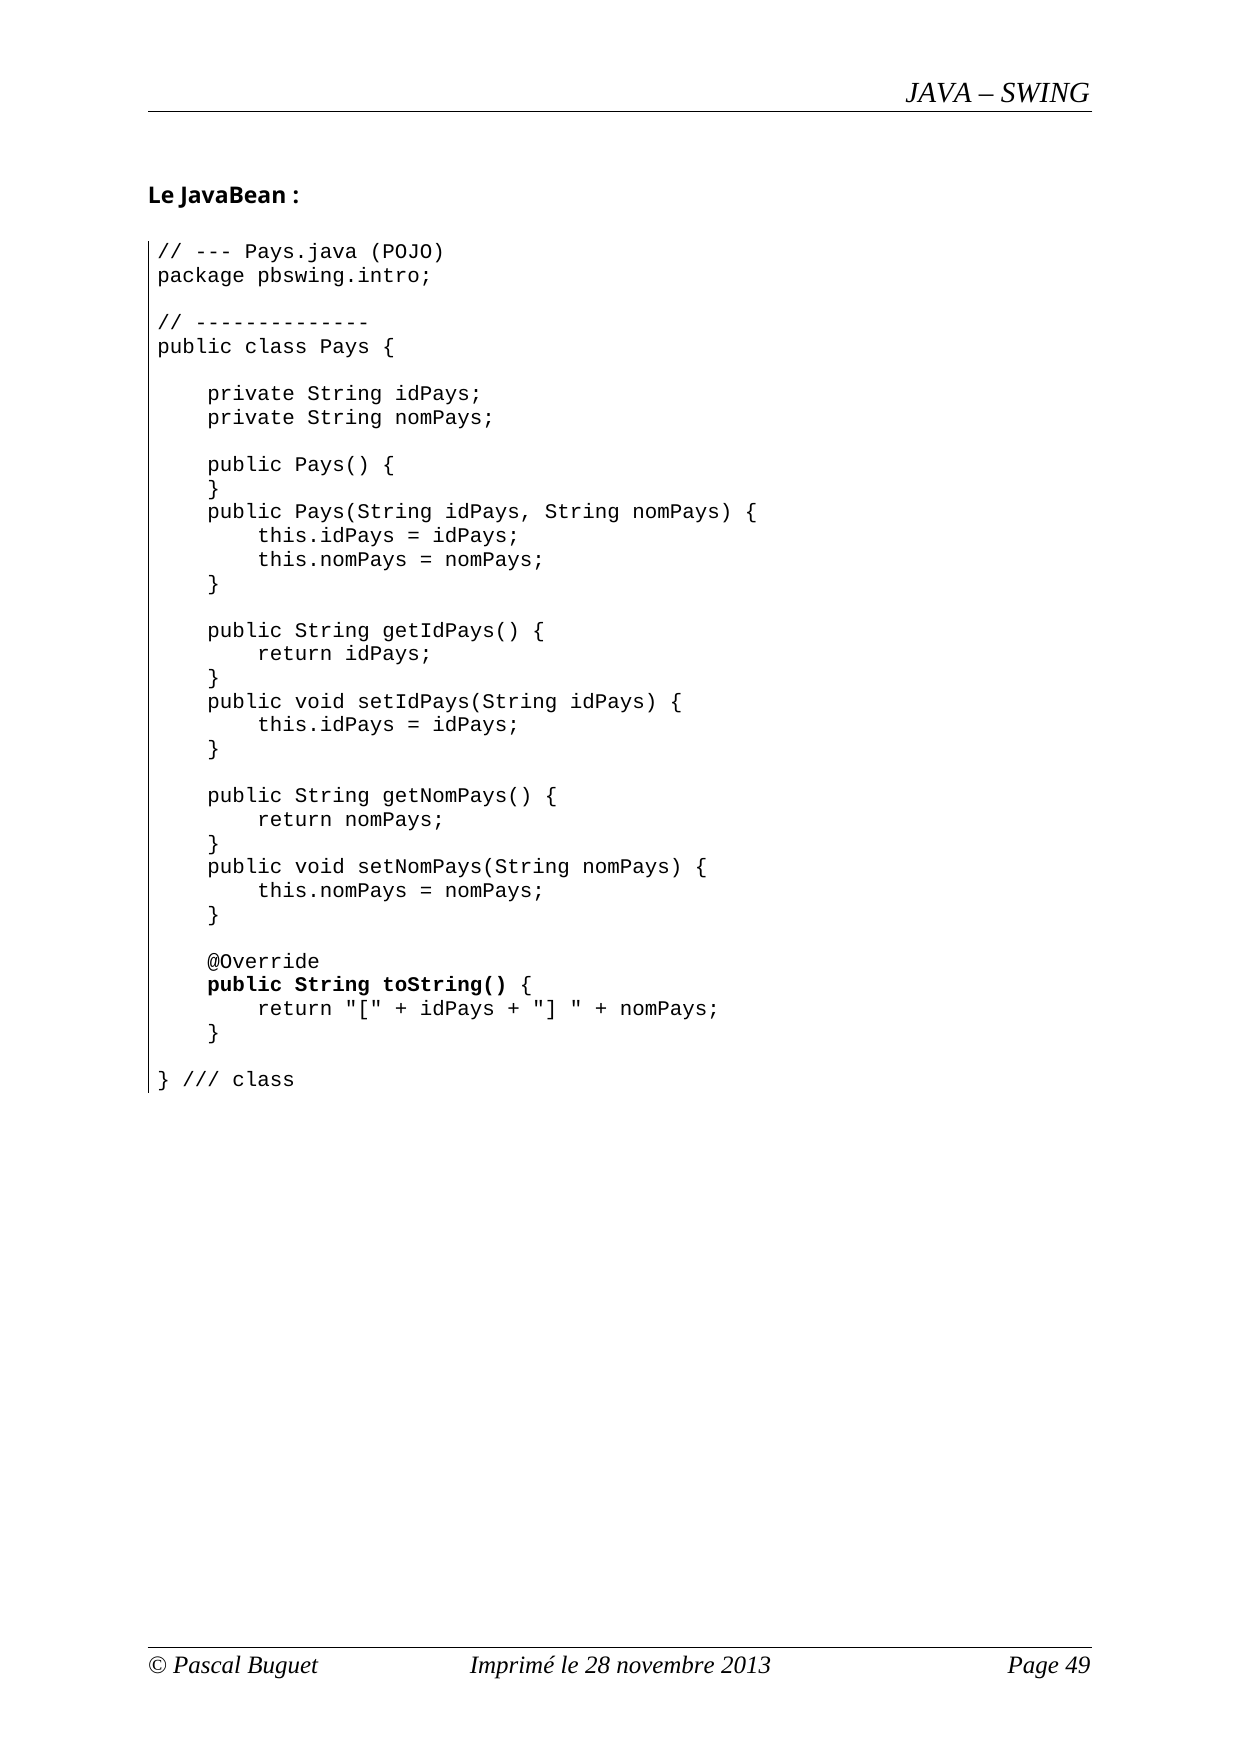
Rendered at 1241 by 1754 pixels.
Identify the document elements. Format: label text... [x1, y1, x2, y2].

text Le JavaBean : [148, 179, 1092, 210]
text public String toString() { [149, 974, 1092, 998]
text // --- Pays.java (POJO) [149, 241, 1092, 265]
text public Pays(String idPays, String nomPays) { [149, 502, 1092, 525]
text } [149, 738, 1092, 762]
text this.idPays = idPays; [149, 714, 1092, 738]
text } [149, 1022, 1092, 1045]
text } [149, 572, 1092, 596]
text public String getIdPays() { [149, 620, 1092, 643]
text this.idPays = idPays; [149, 525, 1092, 549]
text return "[" + idPays + "] " + nomPays; [149, 998, 1092, 1022]
text // -------------- [149, 312, 1092, 336]
text } [149, 903, 1092, 927]
text public String getNomPays() { [149, 785, 1092, 809]
text this.nomPays = nomPays; [149, 549, 1092, 572]
text public void setIdPays(String idPays) { [149, 691, 1092, 714]
text return nomPays; [149, 809, 1092, 833]
text } [149, 833, 1092, 856]
text this.nomPays = nomPays; [149, 880, 1092, 903]
text } [149, 478, 1092, 502]
text } [149, 667, 1092, 691]
text public void setNomPays(String nomPays) { [149, 856, 1092, 880]
text @Override [149, 951, 1092, 974]
text private String idPays; [149, 383, 1092, 407]
text public class Pays { [149, 336, 1092, 360]
text private String nomPays; [149, 407, 1092, 431]
text package pbswing.intro; [149, 265, 1092, 289]
text } /// class [149, 1069, 1092, 1093]
text public Pays() { [149, 454, 1092, 478]
text return idPays; [149, 643, 1092, 667]
